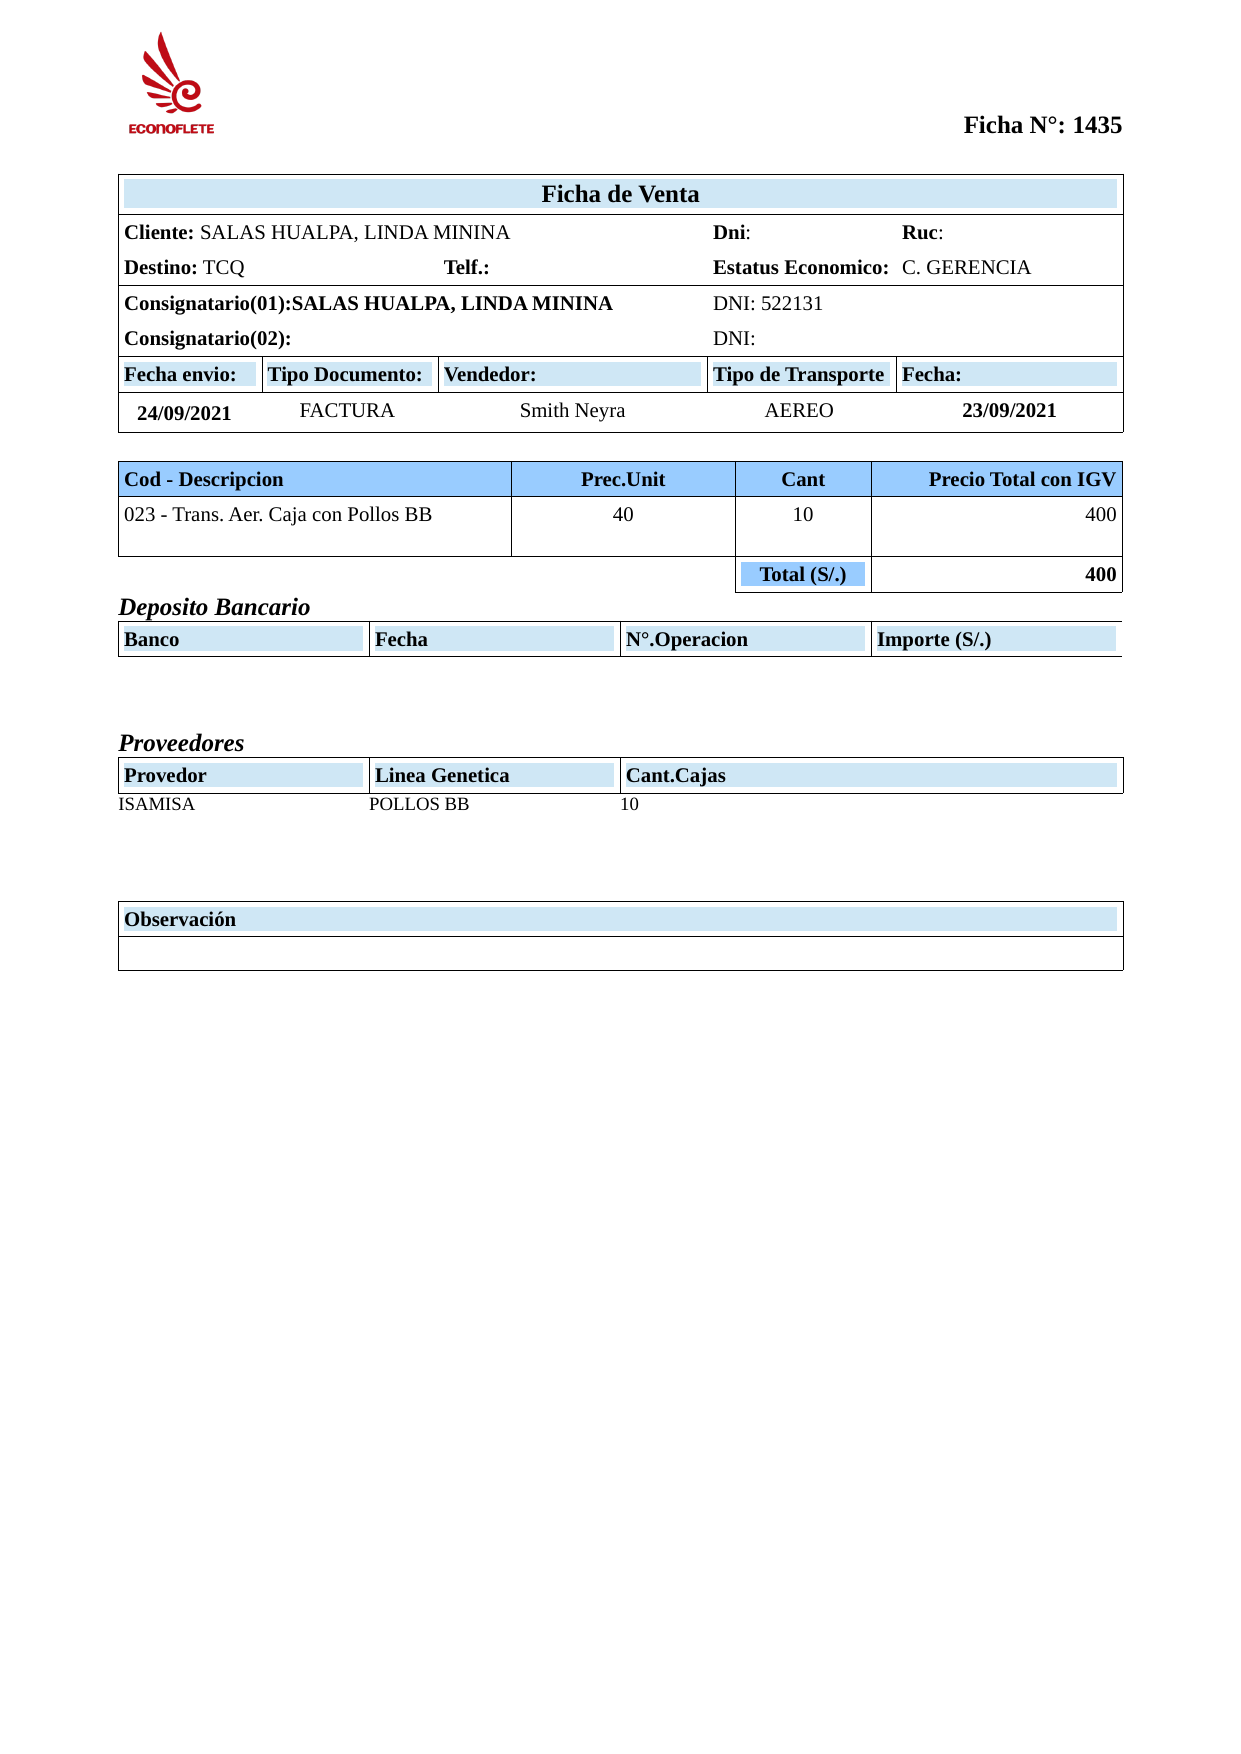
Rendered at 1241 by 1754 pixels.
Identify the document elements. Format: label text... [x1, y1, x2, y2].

table_cell [369, 680, 620, 704]
table_header Banco [119, 622, 369, 656]
table_cell Cliente: SALAS HUALPA, LINDA MININA [119, 215, 707, 249]
table_cell [118, 815, 369, 836]
table_cell [118, 557, 511, 592]
table_header Prec.Unit [512, 462, 735, 496]
table_cell [871, 705, 1122, 728]
table_cell Total (S/.) [736, 557, 871, 592]
table_cell 10 [620, 794, 1123, 814]
table_cell [620, 879, 1123, 901]
table_cell [118, 657, 369, 680]
table_cell [118, 836, 369, 858]
table_cell [119, 937, 1123, 969]
table_cell AEREO [707, 393, 896, 432]
table_cell [369, 836, 620, 858]
table_cell [369, 657, 620, 680]
table_cell 400 [872, 497, 1122, 556]
table_cell [118, 858, 369, 879]
table_cell Consignatario(01):SALAS HUALPA, LINDA MININA [119, 286, 707, 321]
table_cell [620, 815, 1123, 836]
table_cell [511, 557, 735, 592]
table_header Importe (S/.) [872, 622, 1122, 656]
table_cell C. GERENCIA [896, 249, 1123, 285]
table_cell [871, 680, 1122, 704]
picture [118, 31, 225, 134]
table_header N°.Operacion [621, 622, 871, 656]
table_cell DNI: [707, 321, 1123, 356]
table_cell DNI: 522131 [707, 286, 1123, 321]
table_cell [871, 657, 1122, 680]
table_header Cant.Cajas [621, 758, 1123, 793]
table_cell 10 [736, 497, 871, 556]
table_cell POLLOS BB [369, 794, 620, 814]
table_cell [620, 657, 871, 680]
table_cell Fecha: [897, 357, 1123, 392]
table_cell [118, 879, 369, 901]
table_cell Destino: TCQ [119, 249, 438, 285]
table_cell Telf.: [438, 249, 707, 285]
table_cell Fecha envio: [119, 357, 262, 392]
table_cell 023 - Trans. Aer. Caja con Pollos BB [119, 497, 511, 556]
table_cell [369, 858, 620, 879]
table_cell [620, 705, 871, 728]
table_cell 23/09/2021 [896, 393, 1123, 432]
table_header Linea Genetica [370, 758, 620, 793]
table_header Provedor [119, 758, 369, 793]
table_cell [369, 815, 620, 836]
table_cell Tipo Documento: [263, 357, 438, 392]
table_cell [620, 836, 1123, 858]
table_cell Smith Neyra [438, 393, 707, 432]
table_header Cod - Descripcion [119, 462, 511, 496]
table_cell Dni: [707, 215, 896, 249]
table_header Precio Total con IGV [872, 462, 1122, 496]
table_cell [369, 879, 620, 901]
table_cell [620, 680, 871, 704]
table_cell Consignatario(02): [119, 321, 707, 356]
table_cell [620, 858, 1123, 879]
table_header Fecha [370, 622, 620, 656]
table_cell 40 [512, 497, 735, 556]
text Deposito Bancario [118, 592, 1122, 621]
table_header Cant [736, 462, 871, 496]
text Proveedores [118, 728, 1122, 757]
table_header Observación [119, 902, 1123, 936]
table_cell [369, 705, 620, 728]
table_cell FACTURA [262, 393, 438, 432]
table_cell ISAMISA [118, 794, 369, 814]
table_header Ficha de Venta [119, 175, 1123, 214]
table_cell Ruc: [896, 215, 1123, 249]
table_cell [118, 680, 369, 704]
table_cell Tipo de Transporte [708, 357, 896, 392]
table_cell [118, 705, 369, 728]
table_cell 400 [872, 557, 1122, 592]
table_cell 24/09/2021 [119, 393, 262, 432]
table_cell Estatus Economico: [707, 249, 896, 285]
table_cell Vendedor: [439, 357, 707, 392]
